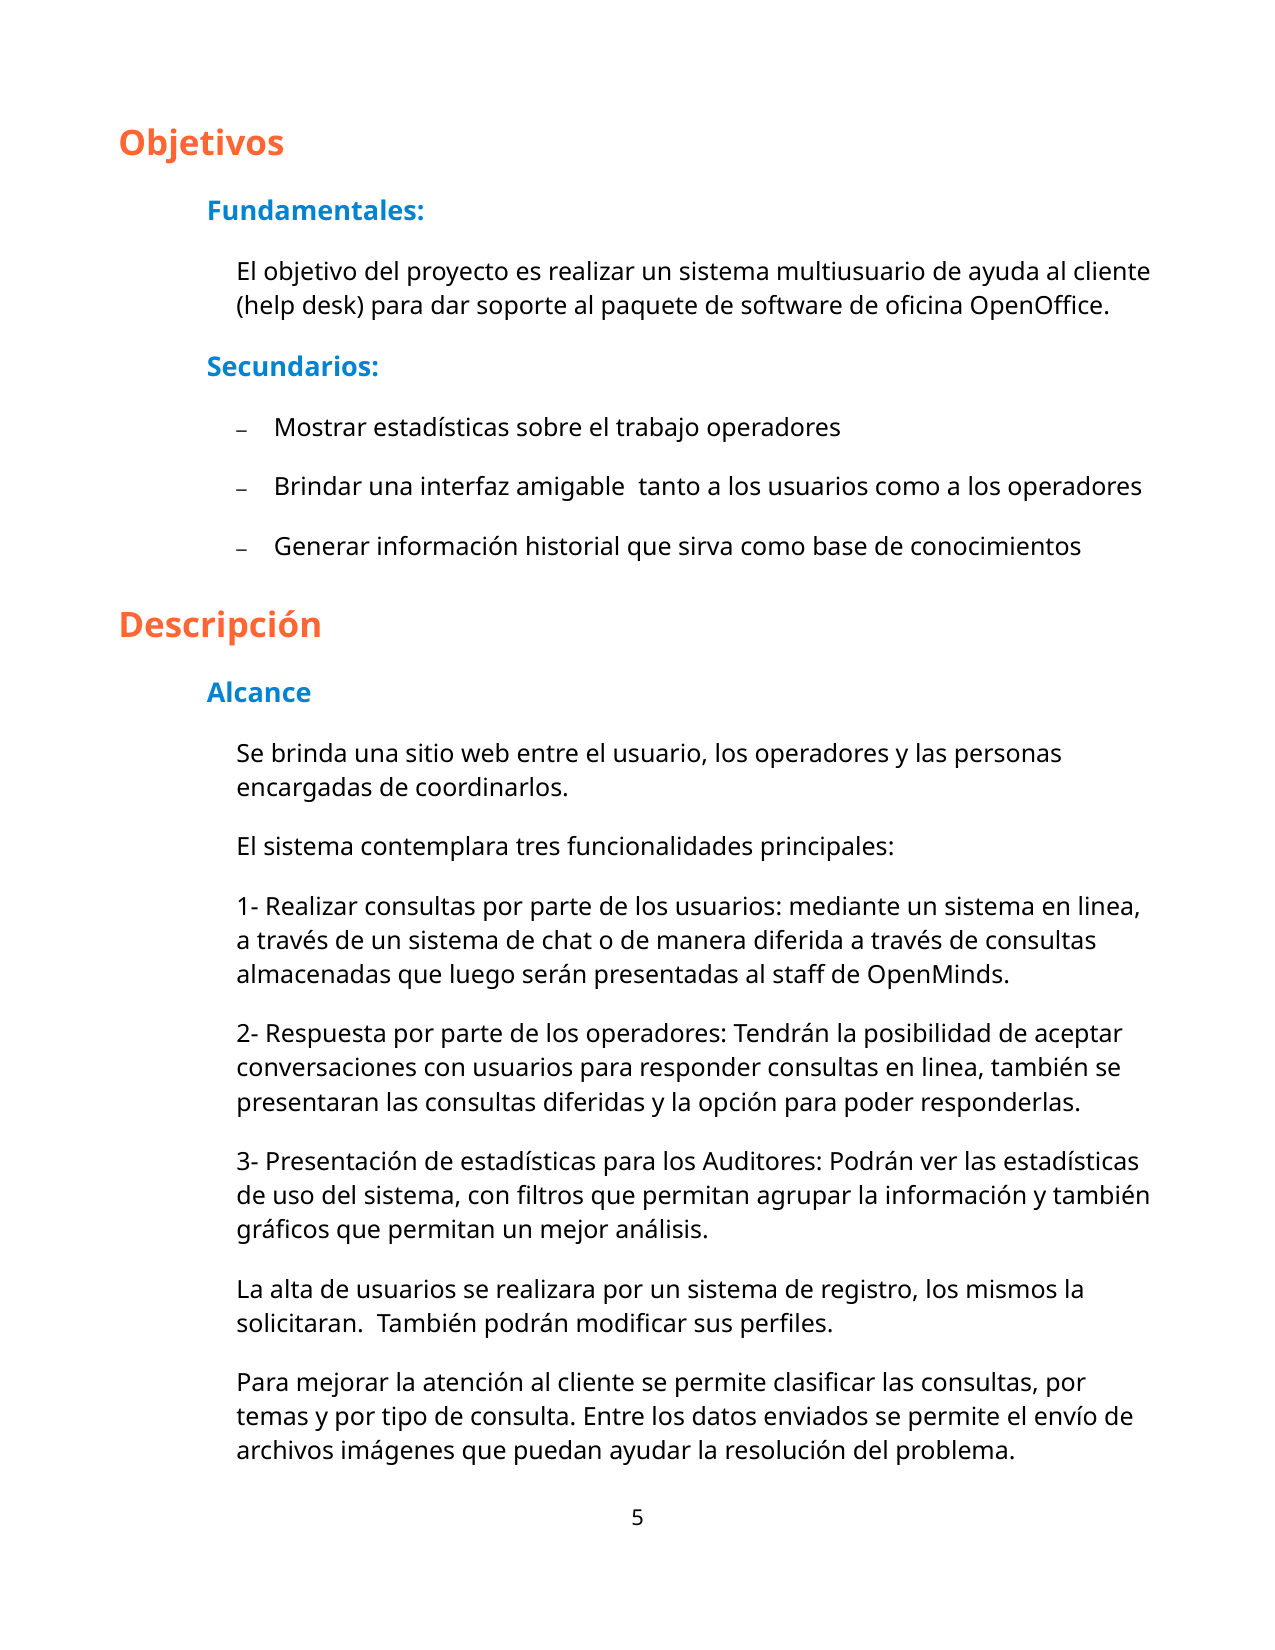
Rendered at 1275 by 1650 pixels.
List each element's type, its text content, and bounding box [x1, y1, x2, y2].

text 1- Realizar consultas por parte de los usuarios: mediante un sistema en linea, a través de un sistema de chat o de manera diferida a través de consultas almacenadas que luego serán presentadas al staff de OpenMinds. [236, 888, 1157, 991]
text 3- Presentación de estadísticas para los Auditores: Podrán ver las estadísticas de uso del sistema, con filtros que permitan agrupar la información y también gráficos que permitan un mejor análisis. [236, 1144, 1157, 1246]
text Se brinda una sitio web entre el usuario, los operadores y las personas encargadas de coordinarlos. [236, 735, 1157, 803]
text Alcance [207, 673, 1157, 710]
list Mostrar estadísticas sobre el trabajo operadores [236, 409, 1157, 443]
text Fundamentales: [207, 191, 1157, 228]
text Secundarios: [207, 347, 1157, 384]
subtitle Objetivos [118, 118, 1157, 166]
text El objetivo del proyecto es realizar un sistema multiusuario de ayuda al cliente (help desk) para dar soporte al paquete de software de oficina OpenOffice. [236, 254, 1157, 322]
text Para mejorar la atención al cliente se permite clasificar las consultas, por temas y por tipo de consulta. Entre los datos enviados se permite el envío de archivos imágenes que puedan ayudar la resolución del problema. [236, 1365, 1157, 1467]
text 2- Respuesta por parte de los operadores: Tendrán la posibilidad de aceptar conversaciones con usuarios para responder consultas en linea, también se presentaran las consultas diferidas y la opción para poder responderlas. [236, 1016, 1157, 1118]
text El sistema contemplara tres funcionalidades principales: [236, 829, 1157, 863]
subtitle Descripción [118, 600, 1157, 648]
list Generar información historial que sirva como base de conocimientos [236, 528, 1157, 562]
text La alta de usuarios se realizara por un sistema de registro, los mismos la solicitaran. También podrán modificar sus perfiles. [236, 1271, 1157, 1339]
list Brindar una interfaz amigable tanto a los usuarios como a los operadores [236, 469, 1157, 503]
